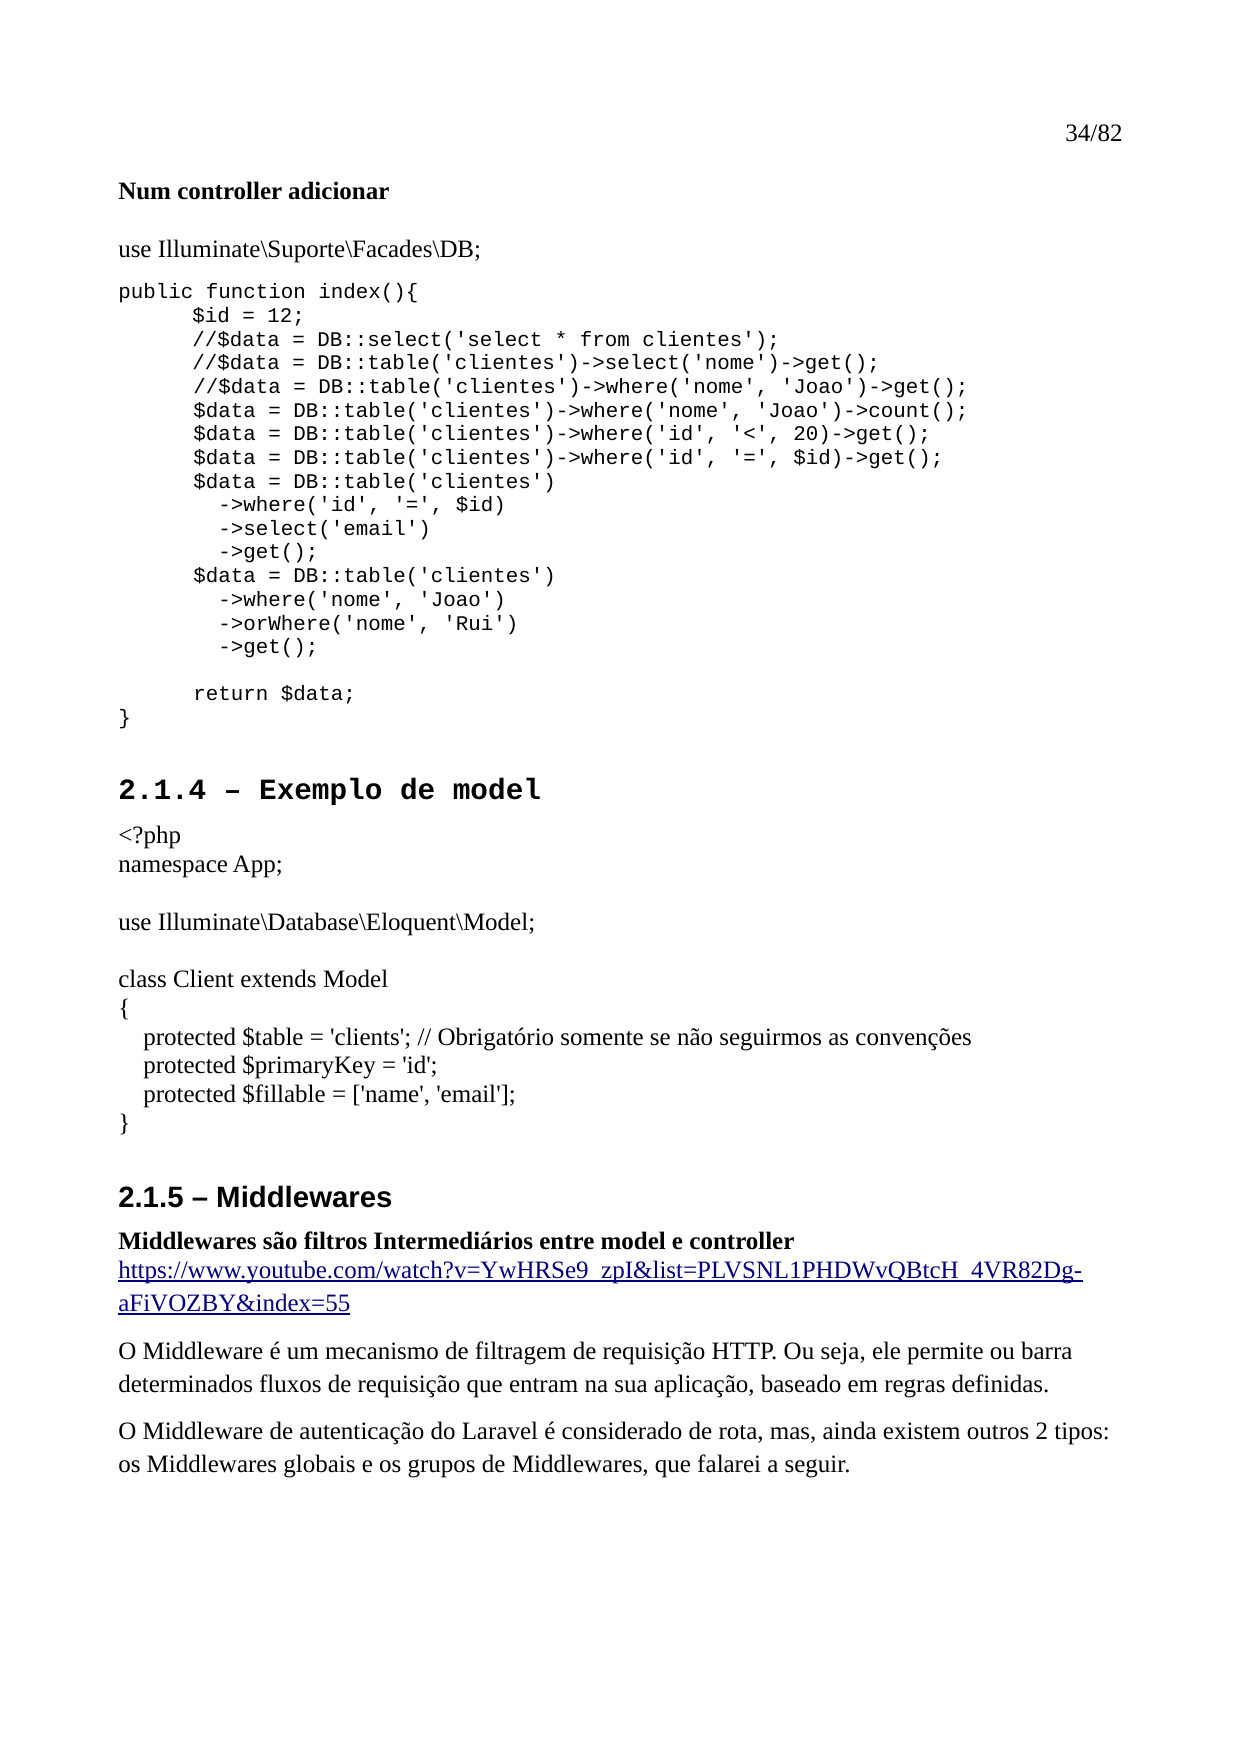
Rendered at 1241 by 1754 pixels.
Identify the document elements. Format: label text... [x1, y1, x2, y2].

text O Middleware de autenticação do Laravel é considerado de rota, mas, ainda existem outros 2 tipos: os Middlewares globais e os grupos de Middlewares, que falarei a seguir. [118, 1416, 1122, 1478]
subtitle 2.1.5 – Middlewares [118, 1180, 1122, 1214]
text <?php [118, 821, 1122, 849]
text ->get(); [118, 542, 1122, 565]
text https://www.youtube.com/watch?v=YwHRSe9_zpI&list=PLVSNL1PHDWvQBtcH_4VR82Dg-aFiVOZBY&index=55 [118, 1255, 1122, 1317]
text { [118, 993, 1122, 1022]
text $data = DB::table('clientes')->where('nome', 'Joao')->count(); [118, 400, 1122, 423]
text ->where('nome', 'Joao') [118, 589, 1122, 612]
text Middlewares são filtros Intermediários entre model e controller [118, 1226, 1122, 1255]
text O Middleware é um mecanismo de filtragem de requisição HTTP. Ou seja, ele permite ou barra determinados fluxos de requisição que entram na sua aplicação, baseado em regras definidas. [118, 1336, 1122, 1398]
text } [118, 1108, 1122, 1137]
text ->select('email') [118, 518, 1122, 542]
text //$data = DB::select('select * from clientes'); [118, 329, 1122, 352]
text class Client extends Model [118, 964, 1122, 993]
text use Illuminate\Suporte\Facades\DB; [118, 234, 1122, 263]
text $data = DB::table('clientes') [118, 565, 1122, 589]
text //$data = DB::table('clientes')->where('nome', 'Joao')->get(); [118, 376, 1122, 400]
text $data = DB::table('clientes')->where('id', '=', $id)->get(); [118, 447, 1122, 471]
text protected $fillable = ['name', 'email']; [118, 1079, 1122, 1108]
text $id = 12; [118, 305, 1122, 329]
text //$data = DB::table('clientes')->select('nome')->get(); [118, 352, 1122, 376]
text ->get(); [118, 636, 1122, 660]
text return $data; [118, 683, 1122, 707]
text } [118, 707, 1122, 731]
text ->orWhere('nome', 'Rui') [118, 612, 1122, 636]
text namespace App; [118, 849, 1122, 878]
text protected $primaryKey = 'id'; [118, 1051, 1122, 1079]
text ->where('id', '=', $id) [118, 494, 1122, 518]
subtitle 2.1.4 – Exemplo de model [118, 775, 1122, 808]
text use Illuminate\Database\Eloquent\Model; [118, 907, 1122, 936]
text Num controller adicionar [118, 176, 1122, 205]
text protected $table = 'clients'; // Obrigatório somente se não seguirmos as convenções [118, 1022, 1122, 1051]
text $data = DB::table('clientes')->where('id', '<', 20)->get(); [118, 423, 1122, 447]
text $data = DB::table('clientes') [118, 471, 1122, 494]
text public function index(){ [118, 281, 1122, 305]
